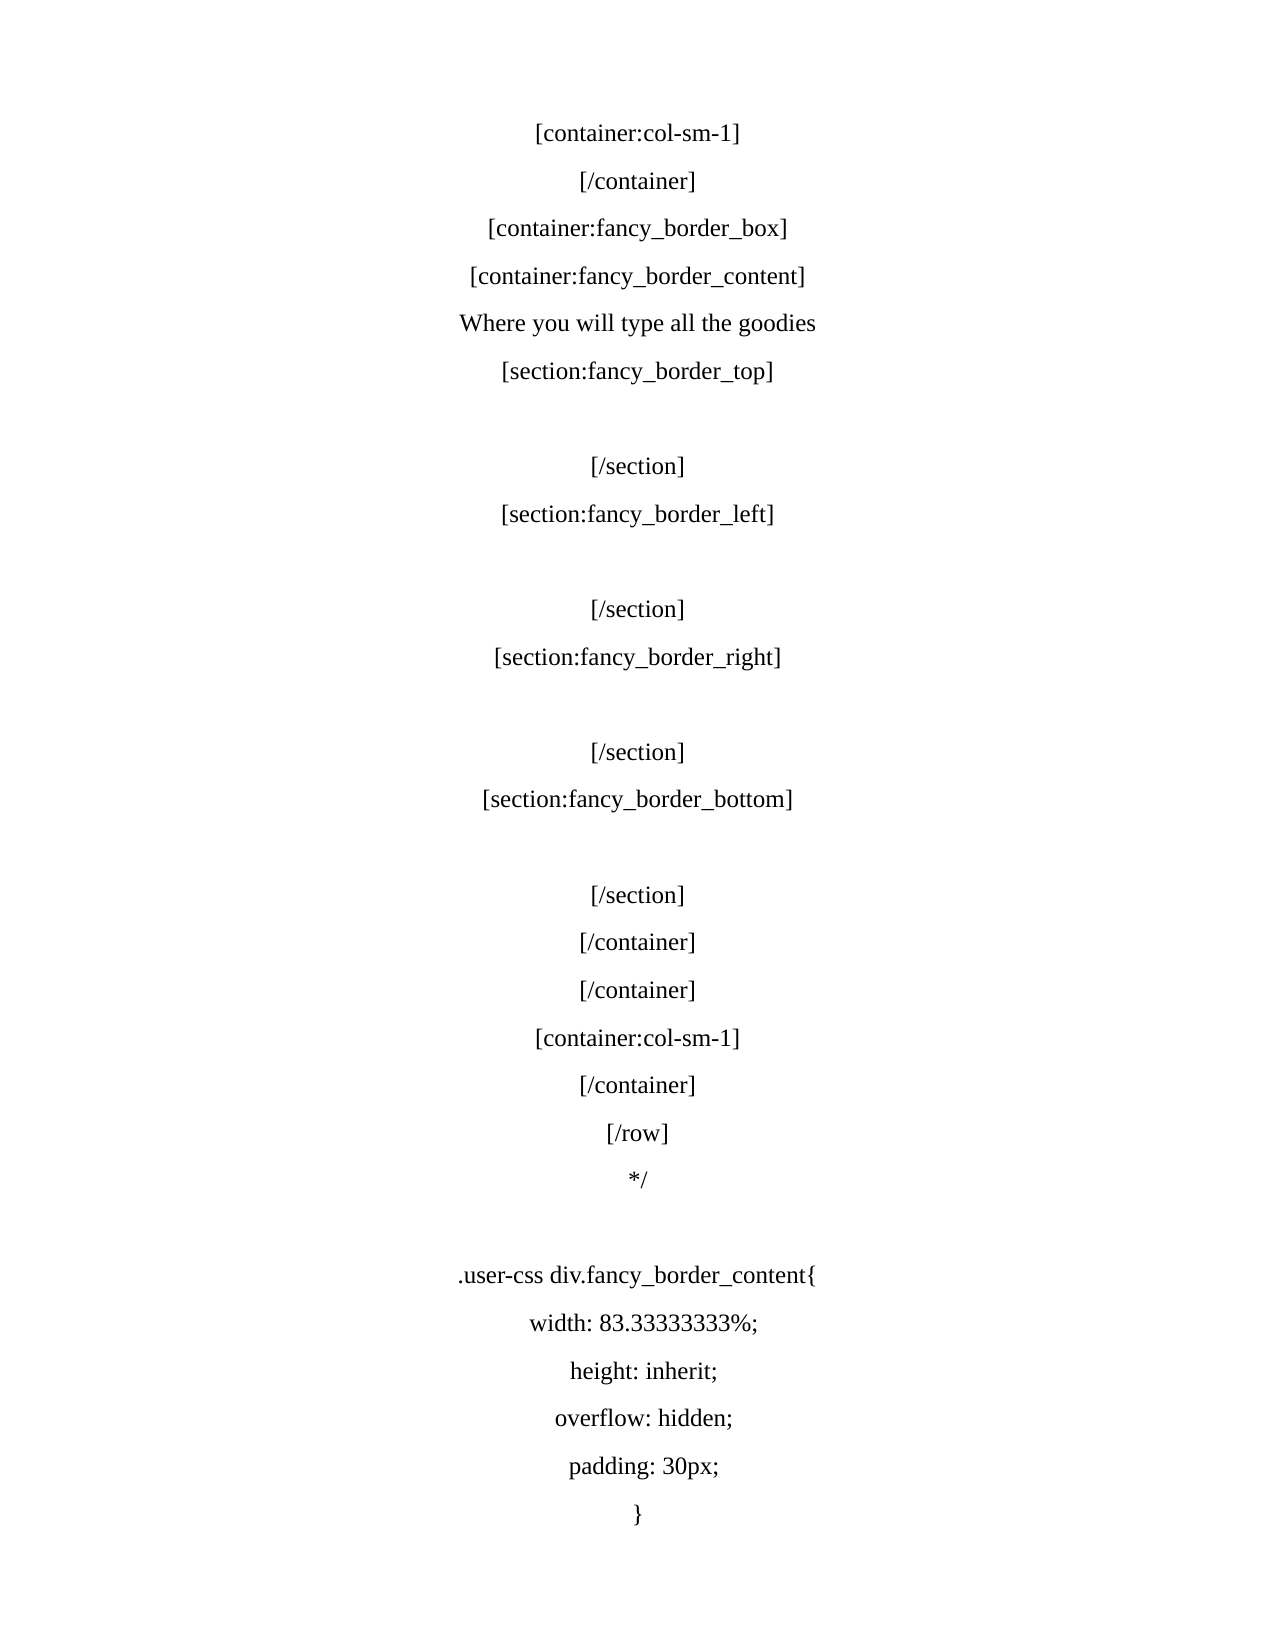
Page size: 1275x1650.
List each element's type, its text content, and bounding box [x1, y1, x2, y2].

text [section:fancy_border_right] [118, 642, 1157, 671]
text [container:fancy_border_box] [118, 213, 1157, 242]
text width: 83.33333333%; [118, 1308, 1157, 1337]
text [/section] [118, 880, 1157, 908]
text [/container] [118, 975, 1157, 1004]
text [section:fancy_border_bottom] [118, 784, 1157, 813]
text [/container] [118, 927, 1157, 956]
text height: inherit; [118, 1356, 1157, 1384]
text padding: 30px; [118, 1451, 1157, 1480]
text [/section] [118, 451, 1157, 480]
text [/container] [118, 166, 1157, 194]
text [container:col-sm-1] [118, 118, 1157, 147]
text [container:fancy_border_content] [118, 261, 1157, 290]
text [container:col-sm-1] [118, 1023, 1157, 1051]
text [section:fancy_border_left] [118, 499, 1157, 528]
text [/section] [118, 737, 1157, 766]
text [/container] [118, 1070, 1157, 1099]
text [/row] [118, 1118, 1157, 1147]
text .user-css div.fancy_border_content{ [118, 1261, 1157, 1289]
text overflow: hidden; [118, 1403, 1157, 1432]
text */ [118, 1165, 1157, 1194]
text [section:fancy_border_top] [118, 356, 1157, 385]
text Where you will type all the goodies [118, 308, 1157, 337]
text } [118, 1499, 1157, 1527]
text [/section] [118, 594, 1157, 623]
